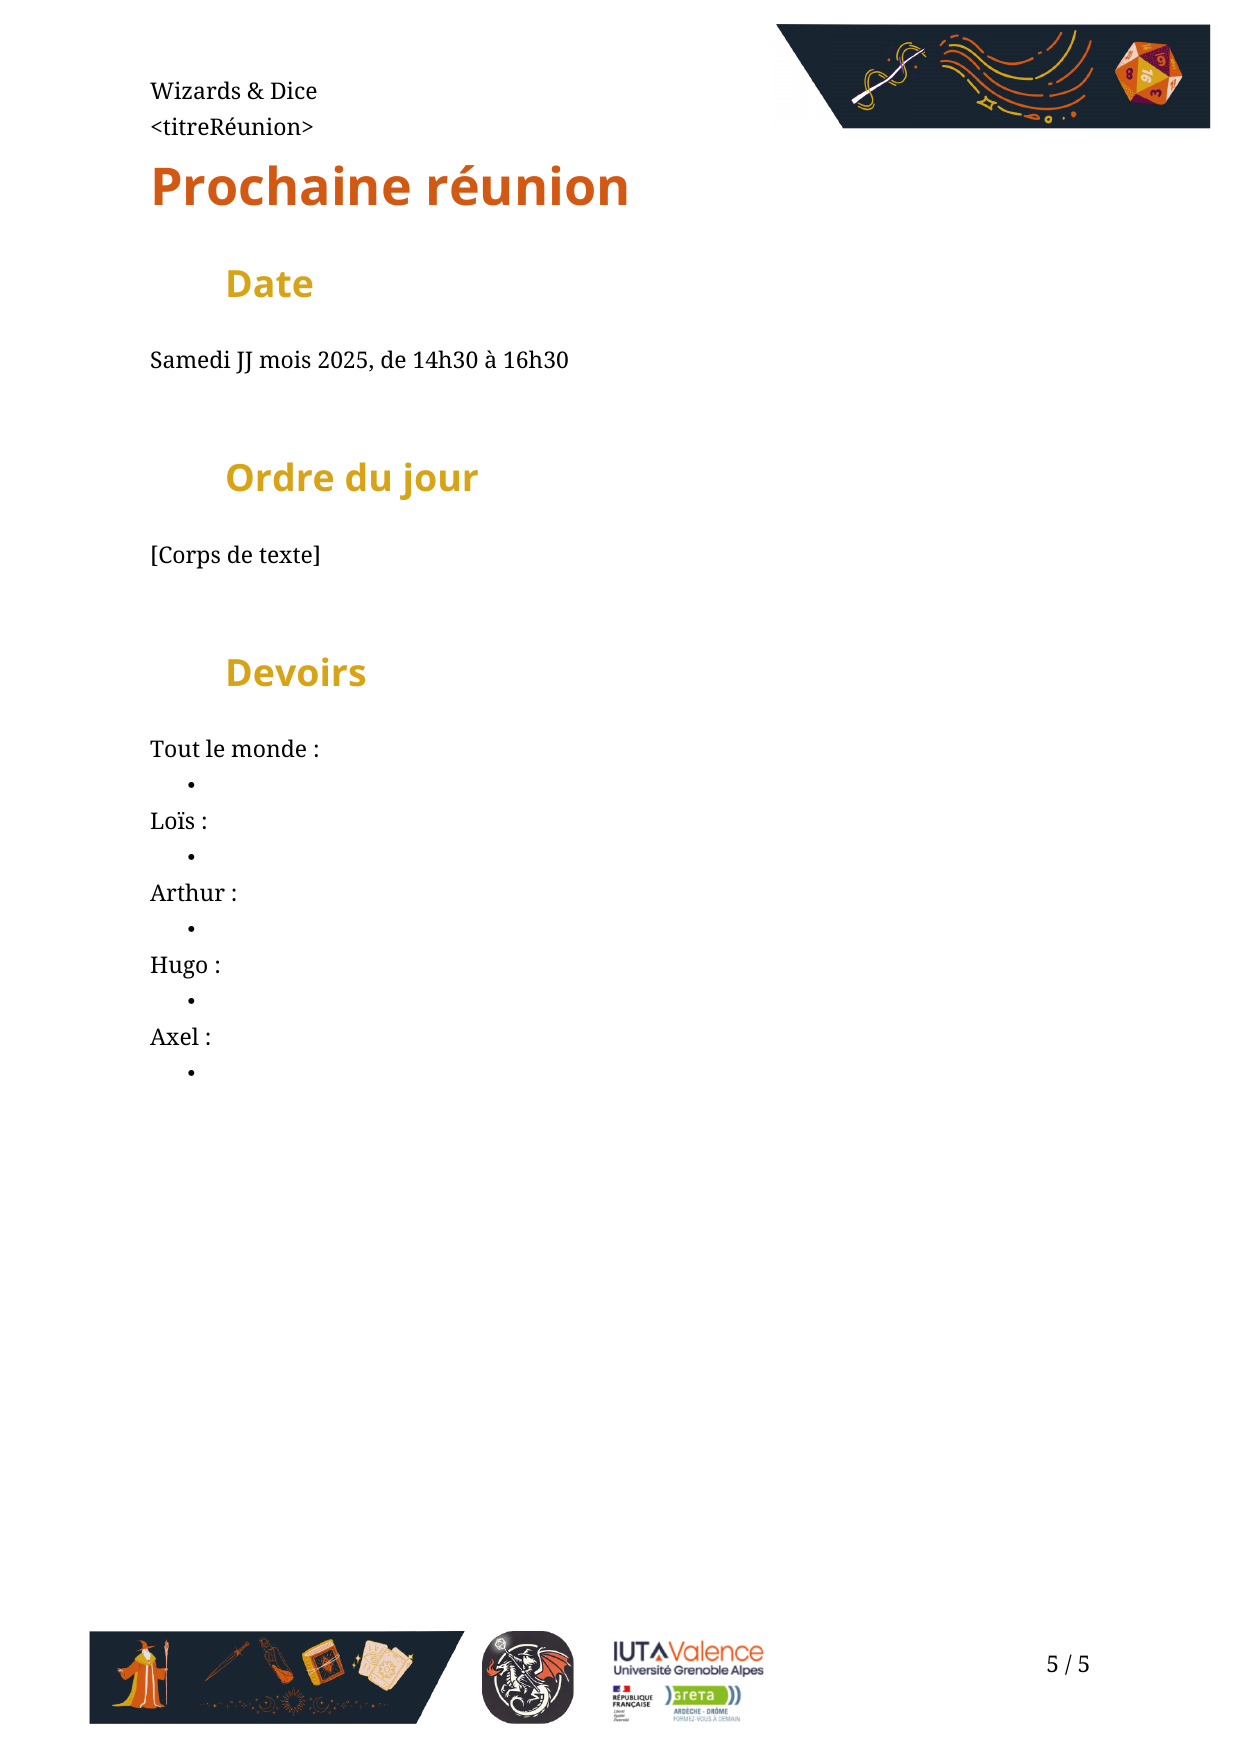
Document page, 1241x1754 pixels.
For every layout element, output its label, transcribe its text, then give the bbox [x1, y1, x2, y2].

picture [81, 1620, 788, 1733]
text Loïs : [150, 805, 1090, 837]
subtitle Prochaine réunion [150, 150, 1090, 221]
text Tout le monde : [150, 733, 1090, 765]
picture [771, 21, 1218, 131]
text Arthur : [150, 877, 1090, 908]
text Axel : [150, 1021, 1090, 1052]
subtitle Date [225, 257, 1090, 308]
subtitle Devoirs [225, 646, 1090, 697]
text Samedi JJ mois 2025, de 14h30 à 16h30 [150, 344, 1090, 375]
text [Corps de texte] [150, 539, 1090, 570]
subtitle Ordre du jour [225, 452, 1090, 503]
text Hugo : [150, 949, 1090, 980]
